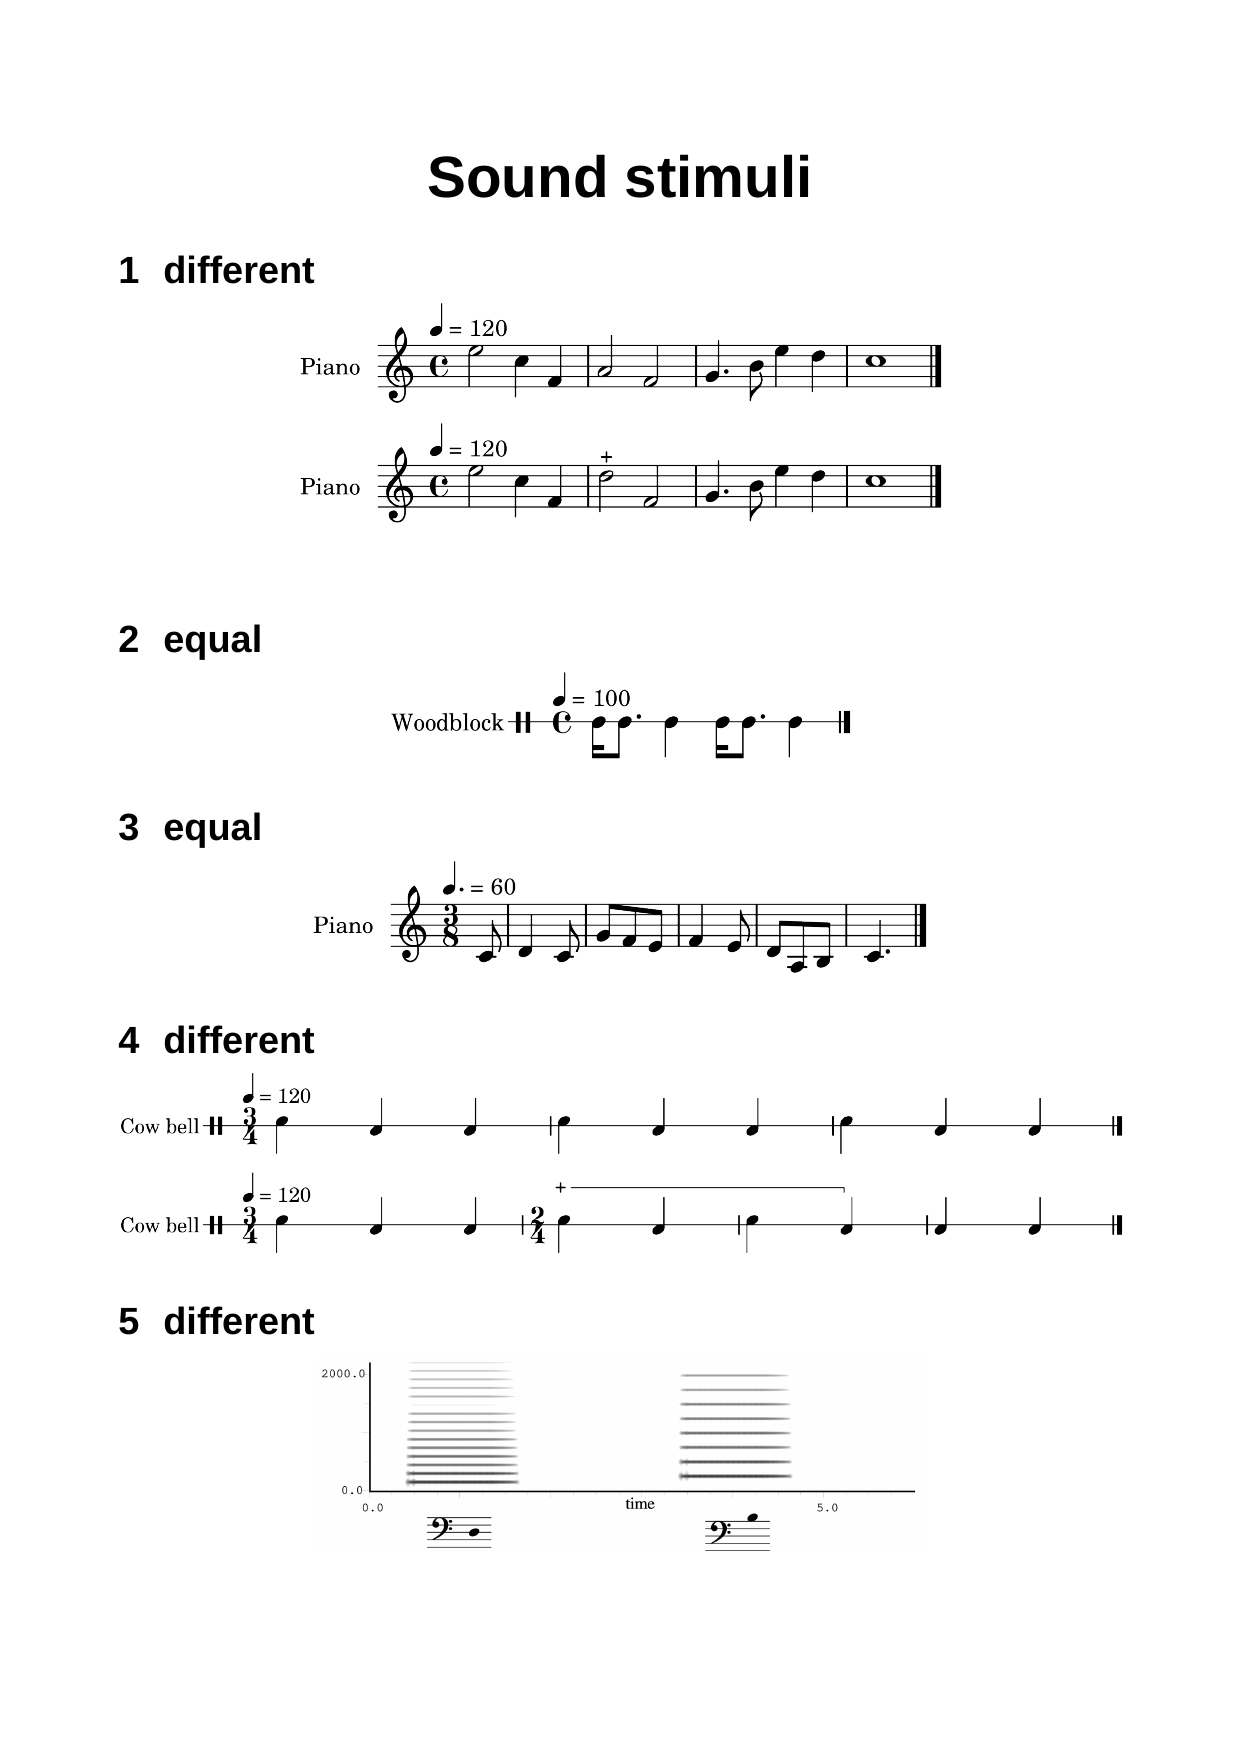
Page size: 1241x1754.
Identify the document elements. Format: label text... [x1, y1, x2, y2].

picture [118, 1073, 1123, 1254]
subtitle different [118, 248, 1122, 291]
subtitle different [118, 1298, 1122, 1342]
picture [299, 303, 942, 523]
subtitle equal [118, 617, 1122, 660]
picture [312, 861, 928, 973]
subtitle different [118, 1017, 1122, 1061]
picture [317, 1354, 923, 1551]
picture [389, 672, 851, 760]
subtitle equal [118, 805, 1122, 849]
title Sound stimuli [118, 143, 1122, 210]
